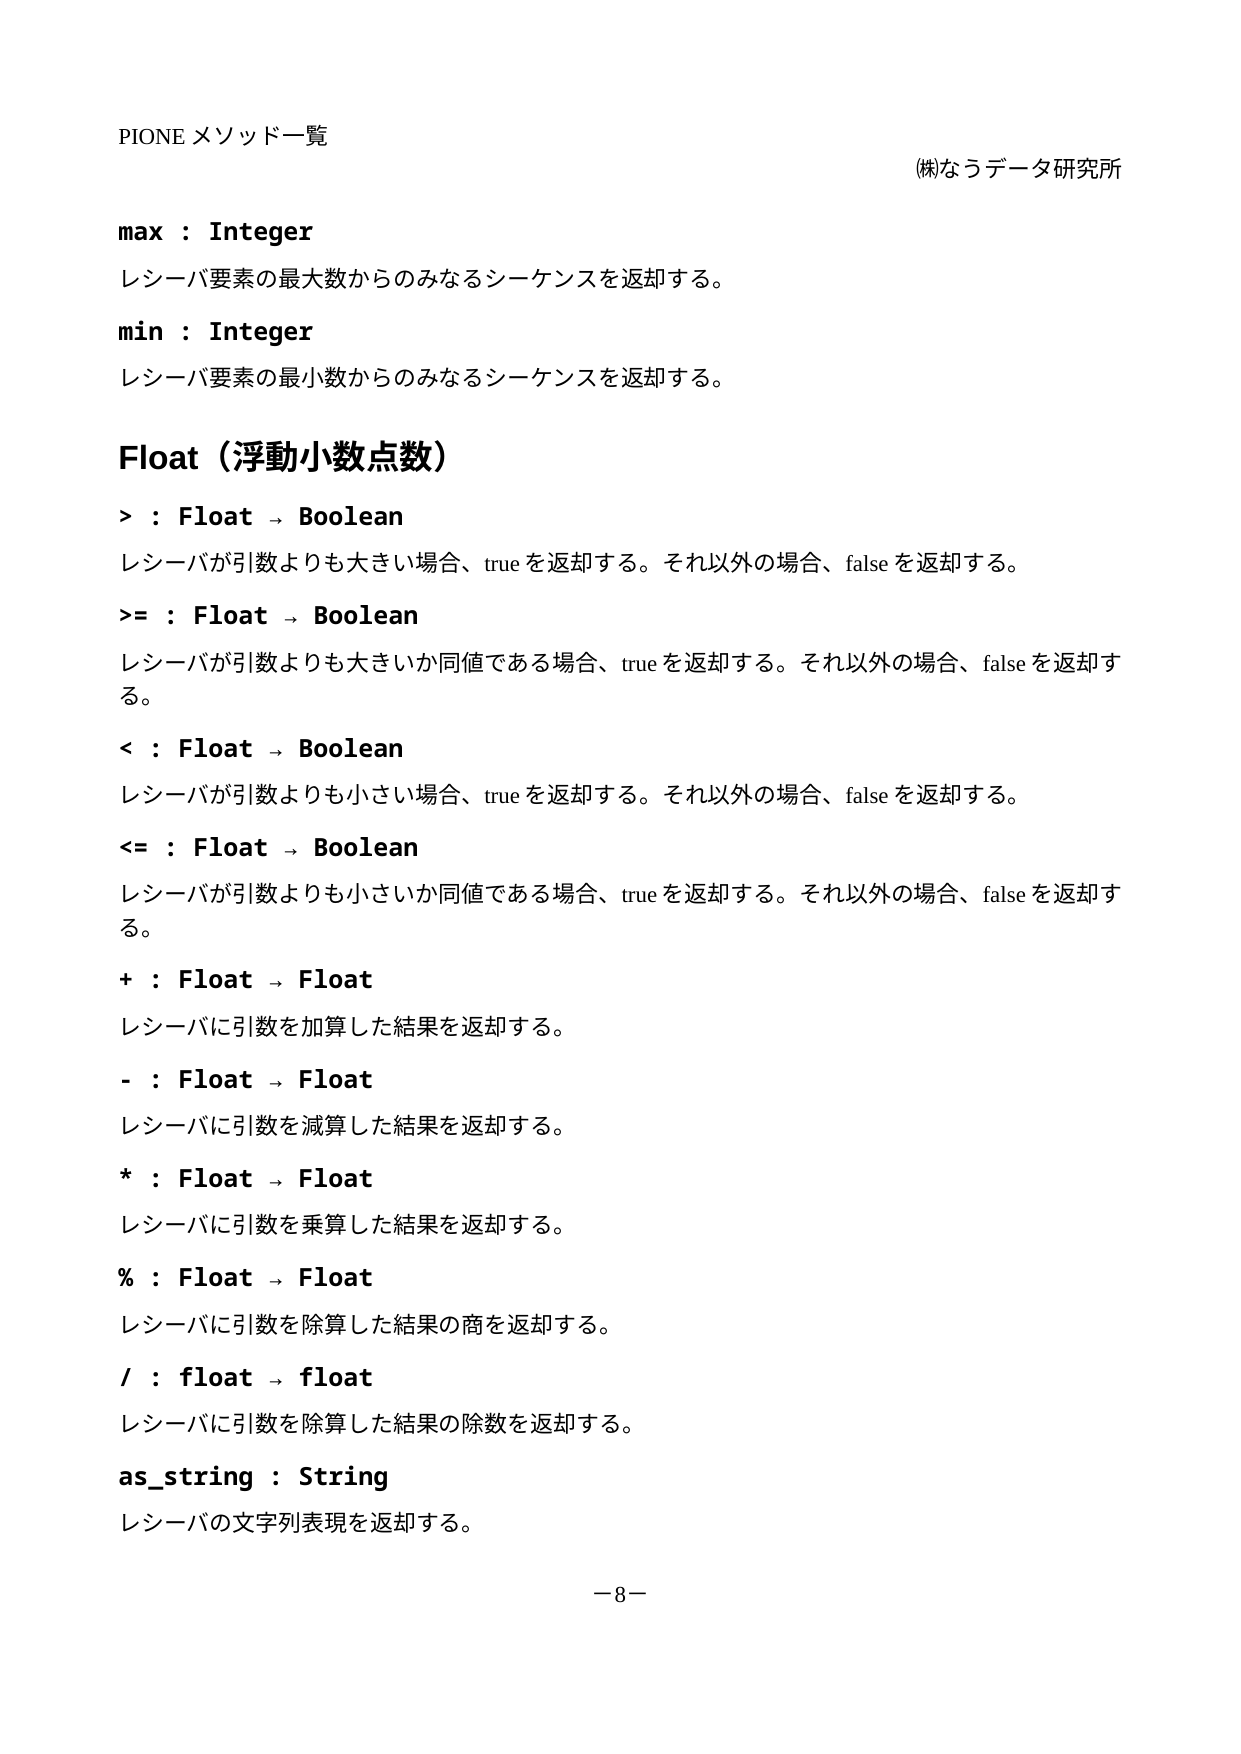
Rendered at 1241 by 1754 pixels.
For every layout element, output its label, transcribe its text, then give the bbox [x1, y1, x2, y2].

text % : Float → Float [118, 1260, 1122, 1294]
text レシーバに引数を乗算した結果を返却する。 [118, 1207, 1122, 1240]
text + : Float → Float [118, 962, 1122, 996]
text - : Float → Float [118, 1061, 1122, 1096]
text レシーバに引数を減算した結果を返却する。 [118, 1108, 1122, 1141]
text レシーバが引数よりも小さいか同値である場合、trueを返却する。それ以外の場合、falseを返却する。 [118, 876, 1122, 943]
text レシーバの文字列表現を返却する。 [118, 1505, 1122, 1538]
text レシーバに引数を加算した結果を返却する。 [118, 1009, 1122, 1042]
text レシーバに引数を除算した結果の商を返却する。 [118, 1306, 1122, 1340]
text >= : Float → Boolean [118, 598, 1122, 632]
text レシーバが引数よりも大きい場合、trueを返却する。それ以外の場合、falseを返却する。 [118, 545, 1122, 578]
text レシーバに引数を除算した結果の除数を返却する。 [118, 1406, 1122, 1439]
text max : Integer [118, 214, 1122, 248]
text レシーバ要素の最小数からのみなるシーケンスを返却する。 [118, 360, 1122, 393]
text < : Float → Boolean [118, 730, 1122, 764]
text * : Float → Float [118, 1161, 1122, 1195]
subtitle Float（浮動小数点数） [118, 431, 1122, 479]
text レシーバ要素の最大数からのみなるシーケンスを返却する。 [118, 261, 1122, 294]
text / : float → float [118, 1359, 1122, 1393]
text as_string : String [118, 1458, 1122, 1493]
text min : Integer [118, 313, 1122, 347]
text <= : Float → Boolean [118, 830, 1122, 864]
text レシーバが引数よりも小さい場合、trueを返却する。それ以外の場合、falseを返却する。 [118, 777, 1122, 810]
text > : Float → Boolean [118, 499, 1122, 533]
text レシーバが引数よりも大きいか同値である場合、trueを返却する。それ以外の場合、falseを返却する。 [118, 644, 1122, 711]
